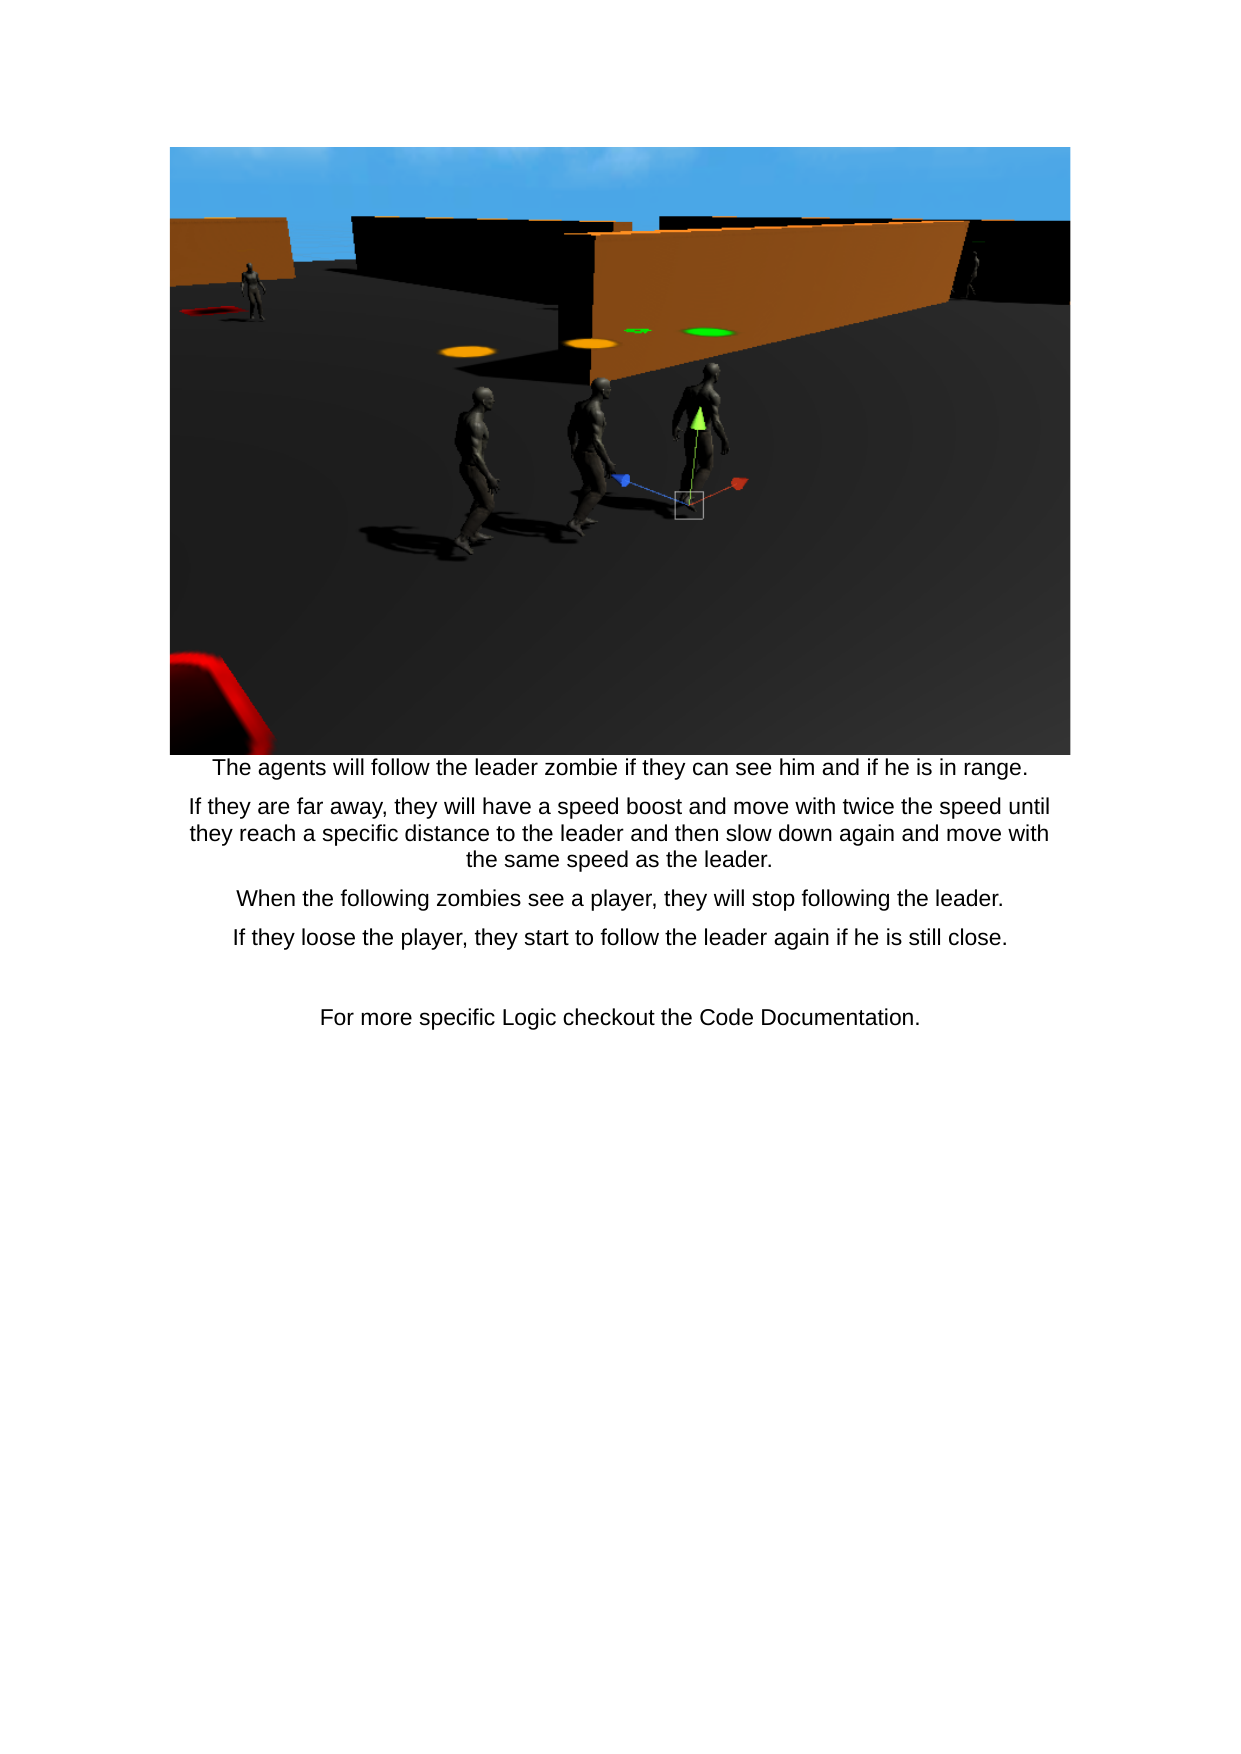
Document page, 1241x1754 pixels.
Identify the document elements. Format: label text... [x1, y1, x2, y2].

text The agents will follow the leader zombie if they can see him and if he is in range. [118, 159, 1122, 781]
picture [169, 147, 1071, 755]
text For more specific Logic checkout the Code Documentation. [118, 1004, 1122, 1030]
text If they are far away, they will have a speed boost and move with twice the speed until they reach a specific distance to the leader and then slow down again and move with the same speed as the leader. [170, 793, 1068, 872]
text When the following zombies see a player, they will stop following the leader. [118, 885, 1122, 911]
text If they loose the player, they start to follow the leader again if he is still close. [118, 924, 1122, 950]
